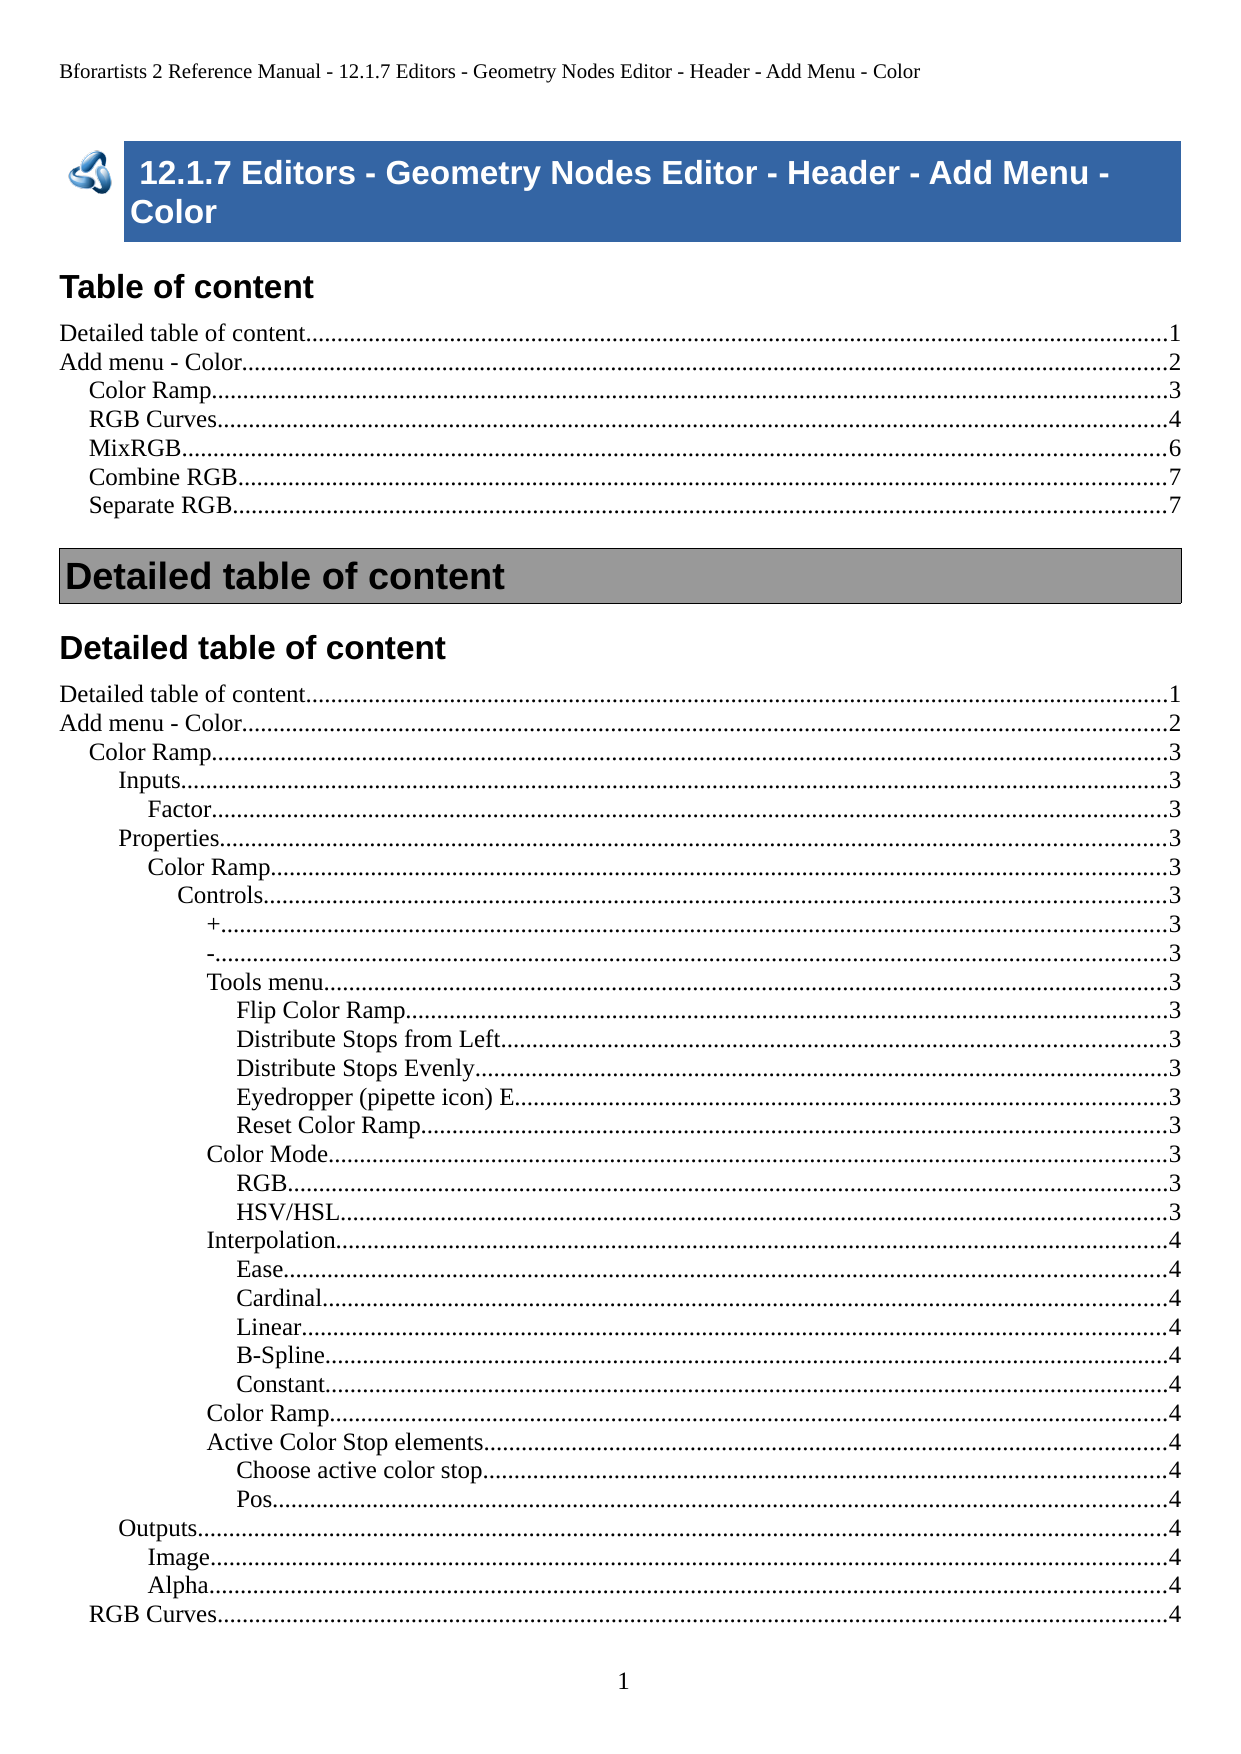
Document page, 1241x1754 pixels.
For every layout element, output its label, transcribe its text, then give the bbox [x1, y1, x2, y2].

picture [65, 147, 114, 197]
text Flip Color Ramp 3 [236, 995, 1181, 1024]
text Color Mode 3 [206, 1139, 1181, 1168]
subtitle Detailed table of content [59, 628, 1181, 667]
text Distribute Stops Evenly 3 [236, 1053, 1181, 1082]
text RGB Curves 4 [88, 1599, 1181, 1628]
text Alpha 4 [147, 1570, 1181, 1599]
text Add menu - Color 2 [59, 708, 1181, 737]
text Controls 3 [177, 880, 1181, 909]
text Active Color Stop elements 4 [206, 1427, 1181, 1455]
table_header [59, 141, 124, 242]
text RGB Curves 4 [88, 404, 1181, 433]
table_header Detailed table of content [60, 549, 1181, 603]
text Choose active color stop 4 [236, 1455, 1181, 1484]
text Color Ramp 4 [206, 1398, 1181, 1427]
text Properties 3 [118, 823, 1181, 852]
table_header 12.1.7 Editors - Geometry Nodes Editor - Header - Add Menu - Color [124, 141, 1181, 242]
text Distribute Stops from Left 3 [236, 1024, 1181, 1053]
text HSV/HSL 3 [236, 1197, 1181, 1225]
text Outputs 4 [118, 1513, 1181, 1542]
text Separate RGB 7 [88, 490, 1181, 519]
text Color Ramp 3 [88, 375, 1181, 404]
text Factor 3 [147, 794, 1181, 823]
text MixRGB 6 [88, 433, 1181, 462]
text Color Ramp 3 [147, 852, 1181, 880]
text RGB 3 [236, 1168, 1181, 1197]
text Linear 4 [236, 1312, 1181, 1340]
subtitle Table of content [59, 267, 1181, 305]
text Add menu - Color 2 [59, 347, 1181, 375]
text Detailed table of content 1 [59, 318, 1181, 347]
text Eyedropper (pipette icon) E 3 [236, 1082, 1181, 1110]
text - 3 [206, 938, 1181, 967]
text Detailed table of content 1 [59, 679, 1181, 708]
text Tools menu 3 [206, 967, 1181, 995]
text + 3 [206, 909, 1181, 938]
text Cardinal 4 [236, 1283, 1181, 1312]
text B-Spline 4 [236, 1340, 1181, 1369]
text Constant 4 [236, 1369, 1181, 1398]
text Pos 4 [236, 1484, 1181, 1513]
text Combine RGB 7 [88, 462, 1181, 490]
text Image 4 [147, 1542, 1181, 1570]
text Ease 4 [236, 1254, 1181, 1283]
text Color Ramp 3 [88, 737, 1181, 765]
text Interpolation 4 [206, 1225, 1181, 1254]
text Reset Color Ramp 3 [236, 1110, 1181, 1139]
text Inputs 3 [118, 765, 1181, 794]
